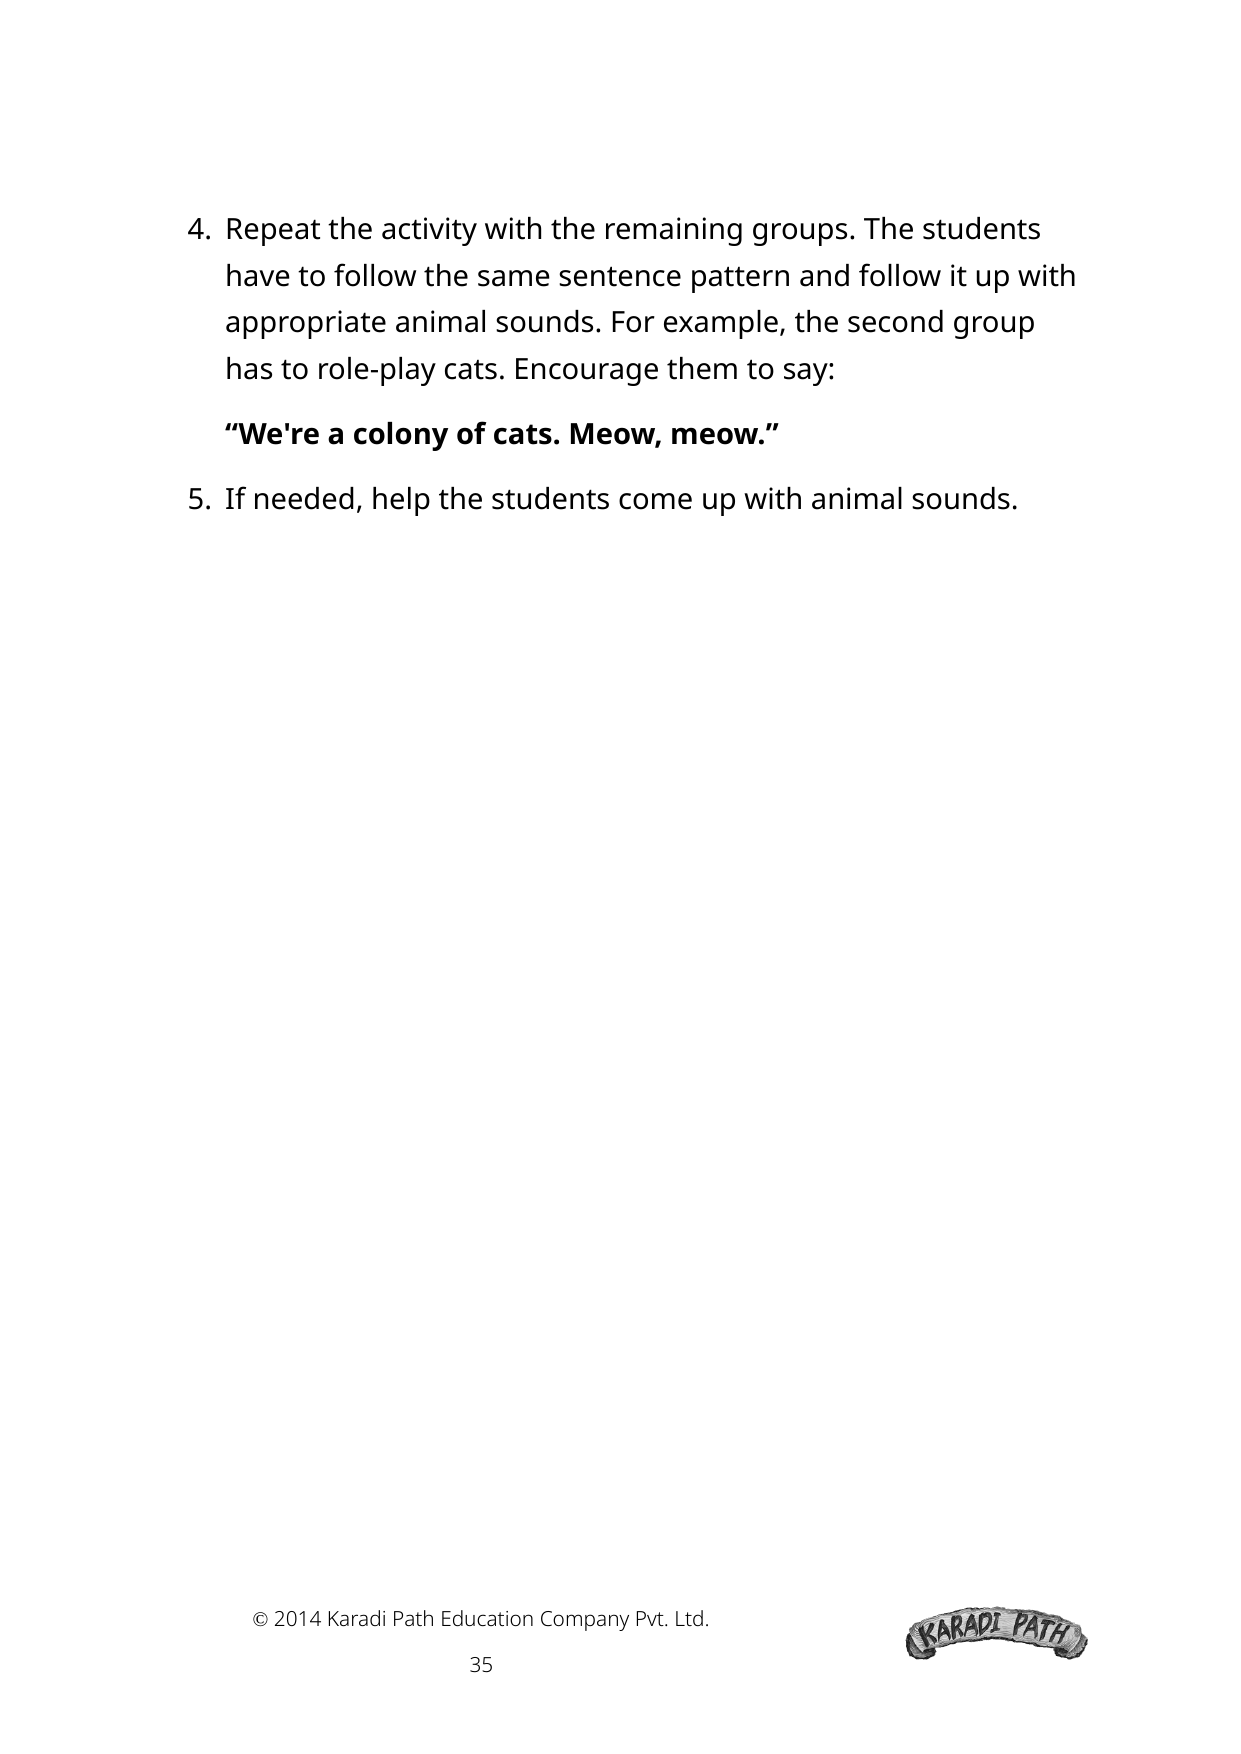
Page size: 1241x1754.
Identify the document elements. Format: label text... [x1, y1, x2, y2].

list “We're a colony of cats. Meow, meow.” [187, 413, 1091, 453]
list Repeat the activity with the remaining groups. The students have to follow the same sentence pattern and follow it up with appropriate animal sounds. For example, the second group has to role-play cats. Encourage them to say: [187, 208, 1091, 388]
list If needed, help the students come up with animal sounds. [187, 478, 1091, 518]
picture [903, 1604, 1091, 1663]
